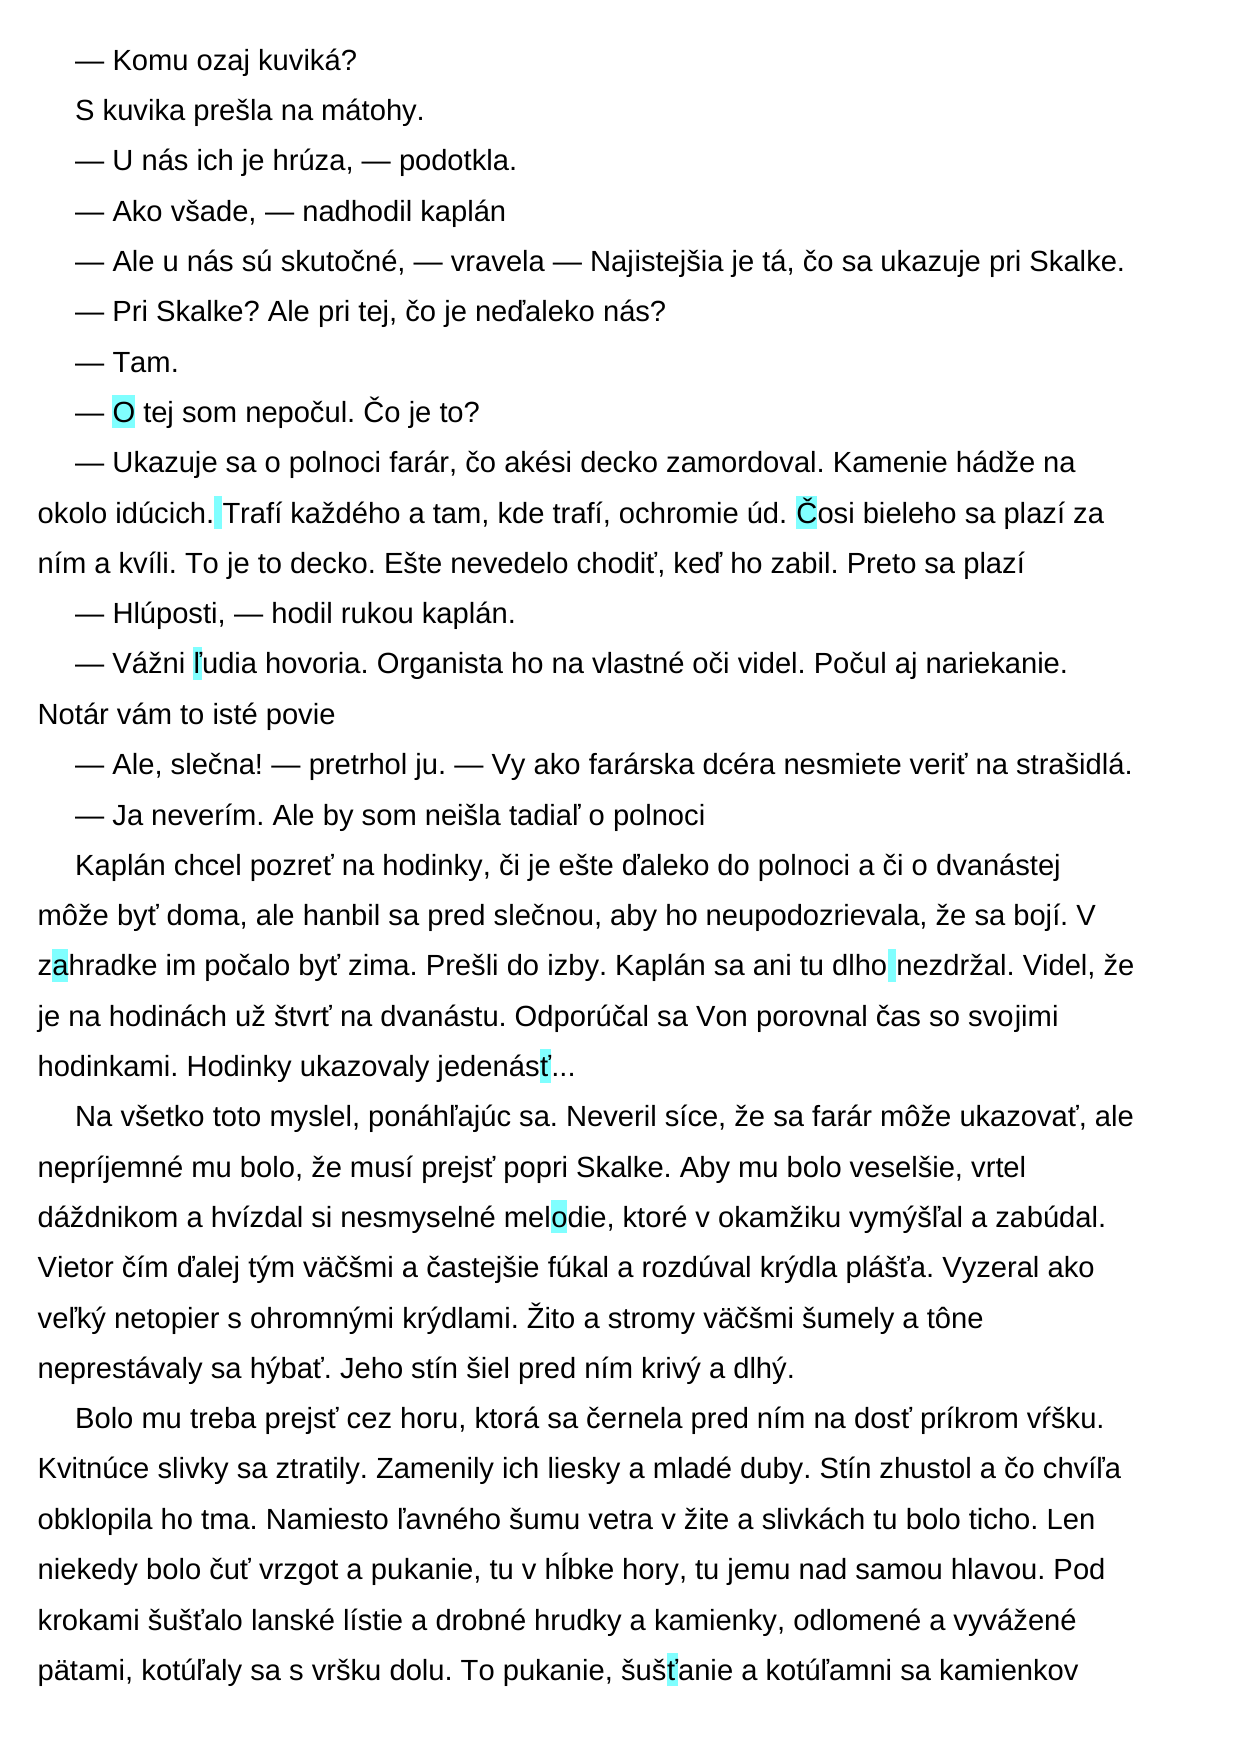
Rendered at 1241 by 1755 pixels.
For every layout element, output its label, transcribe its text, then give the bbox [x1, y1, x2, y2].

text — Hlúposti, — hodil rukou kaplán. [37, 596, 1136, 630]
text — O tej som nepočul. Čo je to? [37, 395, 1136, 428]
text — Pri Skalke? Ale pri tej, čo je neďaleko nás? [37, 294, 1136, 328]
text — Ja neverím. Ale by som neišla tadiaľ o polnoci [37, 797, 1136, 831]
text — Ale u nás sú skutočné, — vravela — Naj­istejšia je tá, čo sa ukazuje pri Skalke. [37, 244, 1136, 278]
text — Vážni ľudia hovoria. Organista ho na vlastné oči videl. Počul aj nariekanie. Notár vám to isté povie [37, 647, 1136, 730]
text — Tam. [37, 345, 1136, 378]
text Bolo mu treba prejsť cez horu, ktorá sa čer­nela pred ním na dosť príkrom vŕšku. Kvitnúce slivky sa ztratily. Zamenily ich liesky a mladé duby. Stín zhustol a čo chvíľa obklopila ho tma. Namiesto ľavného šumu vetra v žite a slivkách tu bolo ticho. Len niekedy bolo čuť vrzgot a pu­kanie, tu v hĺbke hory, tu jemu nad samou hla­vou. Pod krokami šušťalo lanské lístie a drobné hrudky a kamienky, odlomené a vyvážené pätami, kotúľaly sa s vršku dolu. To pukanie, šušťanie a kotúľamni sa kamienkov [37, 1401, 1136, 1686]
text Kaplán chcel pozreť na hodinky, či je ešte ďaleko do polnoci a či o dvanástej môže byť doma, ale hanbil sa pred slečnou, aby ho neupodozrievala, že sa bojí. V zahradke im počalo byť zima. Prešli do izby. Kaplán sa ani tu dlho nezdržal. Videl, že je na hodinách už štvrť na dvanástu. Odporúčal sa Von porovnal čas so svo­jimi hodinkami. Hodinky ukazovaly jedenásť... [37, 848, 1136, 1083]
text — Ukazuje sa o polnoci farár, čo akési decko zamordoval. Kamenie hádže na okolo idúcich. Trafí každého a tam, kde trafí, ochromie úd. Čosi bieleho sa plazí za ním a kvíli. To je to decko. Ešte nevedelo chodiť, keď ho zabil. Preto sa plazí [37, 445, 1136, 579]
text Na všetko toto myslel, ponáhľajúc sa. Neveril síce, že sa farár môže ukazovať, ale nepríjemné mu bolo, že musí prejsť popri Skalke. Aby mu bolo veselšie, vrtel dáždnikom a hvízdal si nesmyselné melodie, ktoré v okamžiku vymýšľal a za­búdal. Vietor čím ďalej tým väčšmi a častejšie fúkal a rozdúval krýdla plášťa. Vyzeral ako veľký netopier s ohromnými krýdlami. Žito a stromy väčšmi šumely a tône neprestávaly sa hýbať. Jeho stín šiel pred ním krivý a dlhý. [37, 1099, 1136, 1384]
text — Ale, slečna! — pretrhol ju. — Vy ako fa­rárska dcéra nesmiete veriť na strašidlá. [37, 747, 1136, 781]
text — Komu ozaj kuviká? [37, 43, 1136, 76]
text — U nás ich je hrúza, — podotkla. [37, 143, 1136, 177]
text S kuvika prešla na mátohy. [37, 93, 1136, 127]
text — Ako všade, — nadhodil kaplán [37, 194, 1136, 227]
